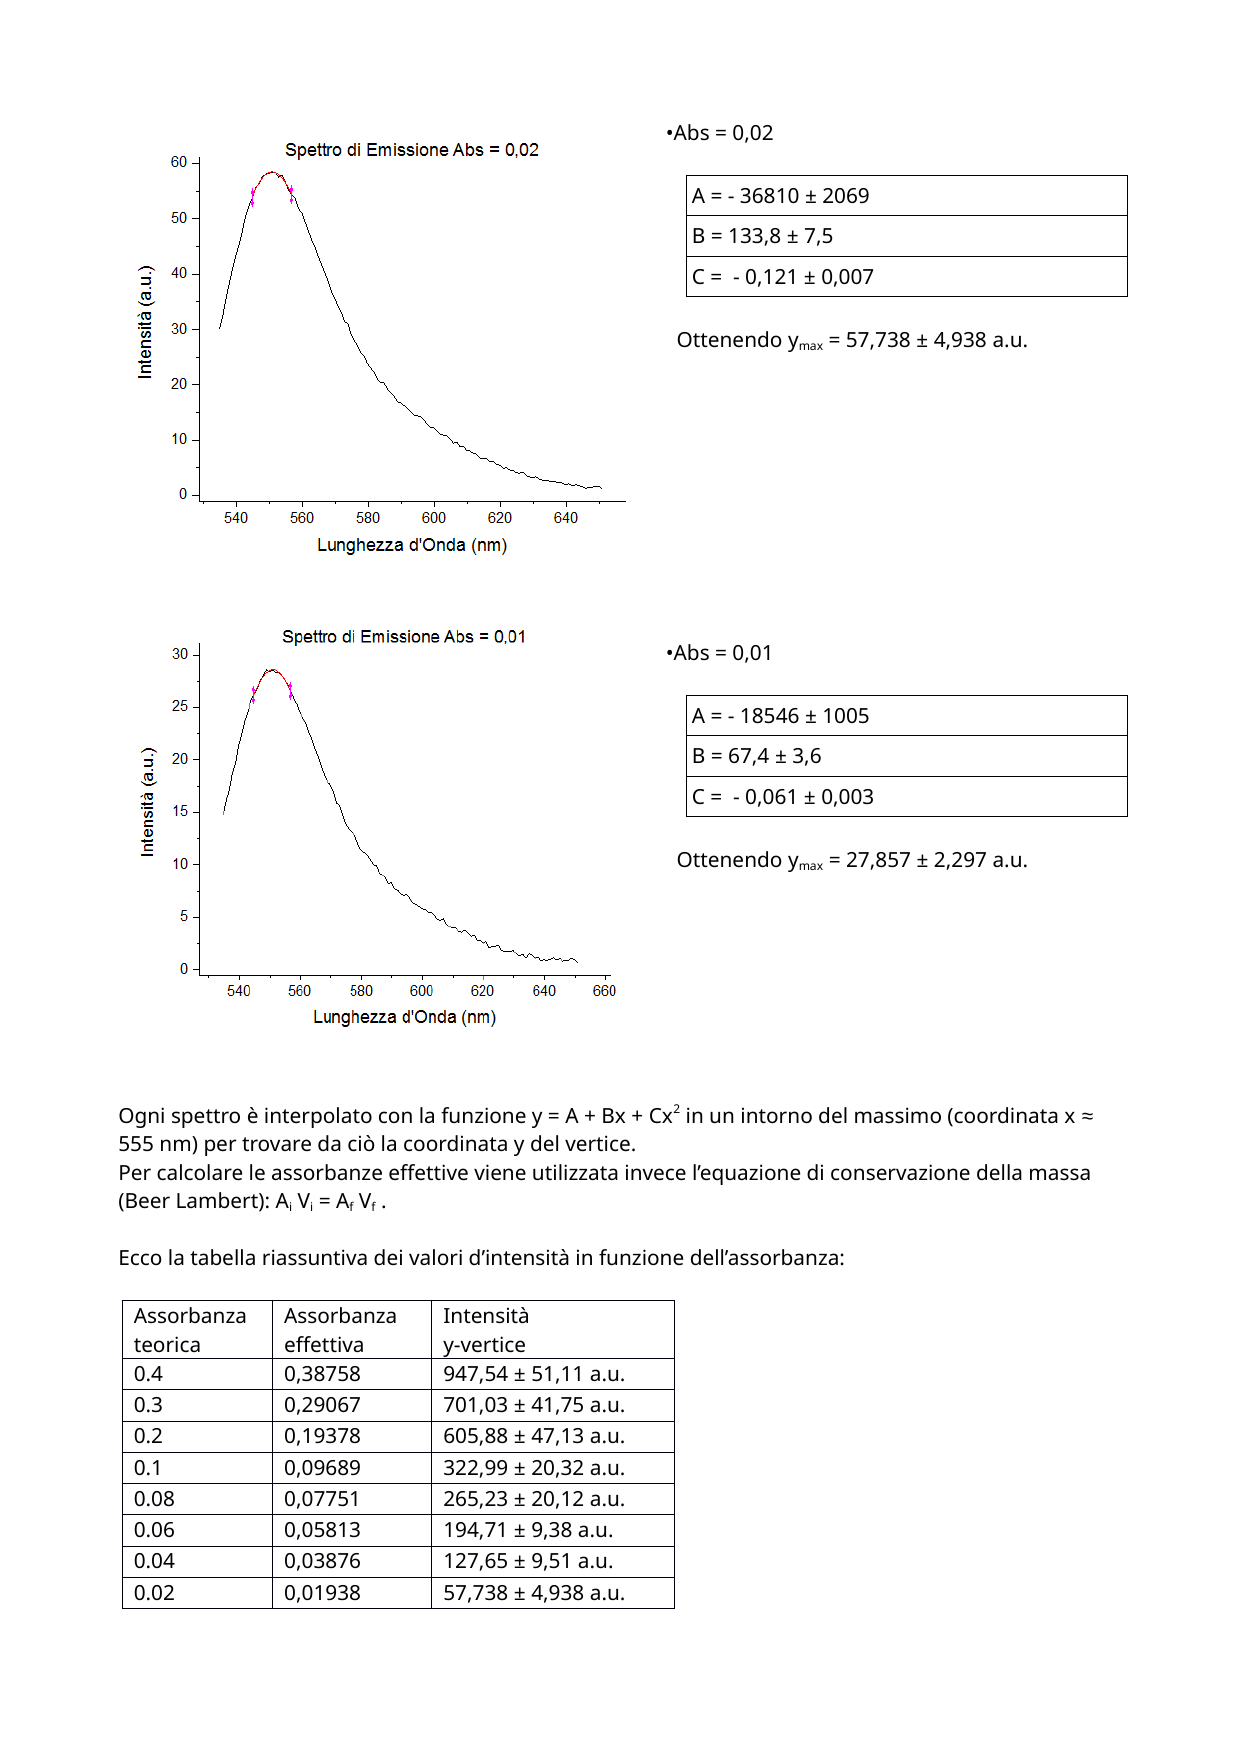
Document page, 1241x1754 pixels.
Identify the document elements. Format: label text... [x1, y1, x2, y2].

picture [118, 126, 666, 562]
table_header A = - 36810 ± 2069 [687, 176, 1127, 215]
table_cell 265,23 ± 20,12 a.u. [432, 1484, 674, 1514]
table_cell 322,99 ± 20,32 a.u. [432, 1453, 674, 1483]
table_cell 57,738 ± 4,938 a.u. [432, 1578, 674, 1608]
table_cell 0.02 [123, 1578, 272, 1608]
table_cell 0,38758 [273, 1359, 431, 1389]
table_cell 0.4 [123, 1359, 272, 1389]
text Ecco la tabella riassuntiva dei valori d’intensità in funzione dell’assorbanza: [118, 1243, 1122, 1272]
table_cell 194,71 ± 9,38 a.u. [432, 1515, 674, 1546]
table_cell 0.3 [123, 1390, 272, 1421]
table_header Intensità y-vertice [432, 1301, 674, 1358]
table_cell 0,09689 [273, 1453, 431, 1483]
text Ottenendo ymax = 57,738 ± 4,938 a.u. [666, 325, 1122, 354]
table_header Assorbanza effettiva [273, 1301, 431, 1358]
table_cell 0.2 [123, 1422, 272, 1452]
table_cell 947,54 ± 51,11 a.u. [432, 1359, 674, 1389]
table_cell 0,19378 [273, 1422, 431, 1452]
table_cell 0,01938 [273, 1578, 431, 1608]
table_cell B = 67,4 ± 3,6 [687, 736, 1127, 776]
table_cell C = - 0,061 ± 0,003 [687, 777, 1127, 816]
table_cell 0.06 [123, 1515, 272, 1546]
table_cell 0.1 [123, 1453, 272, 1483]
table_cell 0.04 [123, 1547, 272, 1577]
text Ottenendo ymax = 27,857 ± 2,297 a.u. [666, 845, 1122, 873]
table_cell 0,05813 [273, 1515, 431, 1546]
table_cell B = 133,8 ± 7,5 [687, 216, 1127, 256]
text Ogni spettro è interpolato con la funzione y = A + Bx + Cx2 in un intorno del massimo (coordinata x ≈ 555 nm) per trovare da ciò la coordinata y del vertice. [118, 1101, 1122, 1158]
text •Abs = 0,01 [666, 638, 1122, 666]
table_header A = - 18546 ± 1005 [687, 696, 1127, 735]
table_cell 0,29067 [273, 1390, 431, 1421]
table_cell 605,88 ± 47,13 a.u. [432, 1422, 674, 1452]
picture [121, 617, 666, 1030]
table_cell 0,03876 [273, 1547, 431, 1577]
table_cell 0.08 [123, 1484, 272, 1514]
text Per calcolare le assorbanze effettive viene utilizzata invece l’equazione di conservazione della massa (Beer Lambert): Ai Vi = Af Vf . [118, 1158, 1122, 1215]
table_cell 0,07751 [273, 1484, 431, 1514]
table_cell 127,65 ± 9,51 a.u. [432, 1547, 674, 1577]
table_cell 701,03 ± 41,75 a.u. [432, 1390, 674, 1421]
text •Abs = 0,02 [118, 118, 1122, 147]
table_cell C = - 0,121 ± 0,007 [687, 257, 1127, 296]
table_header Assorbanza teorica [123, 1301, 272, 1358]
